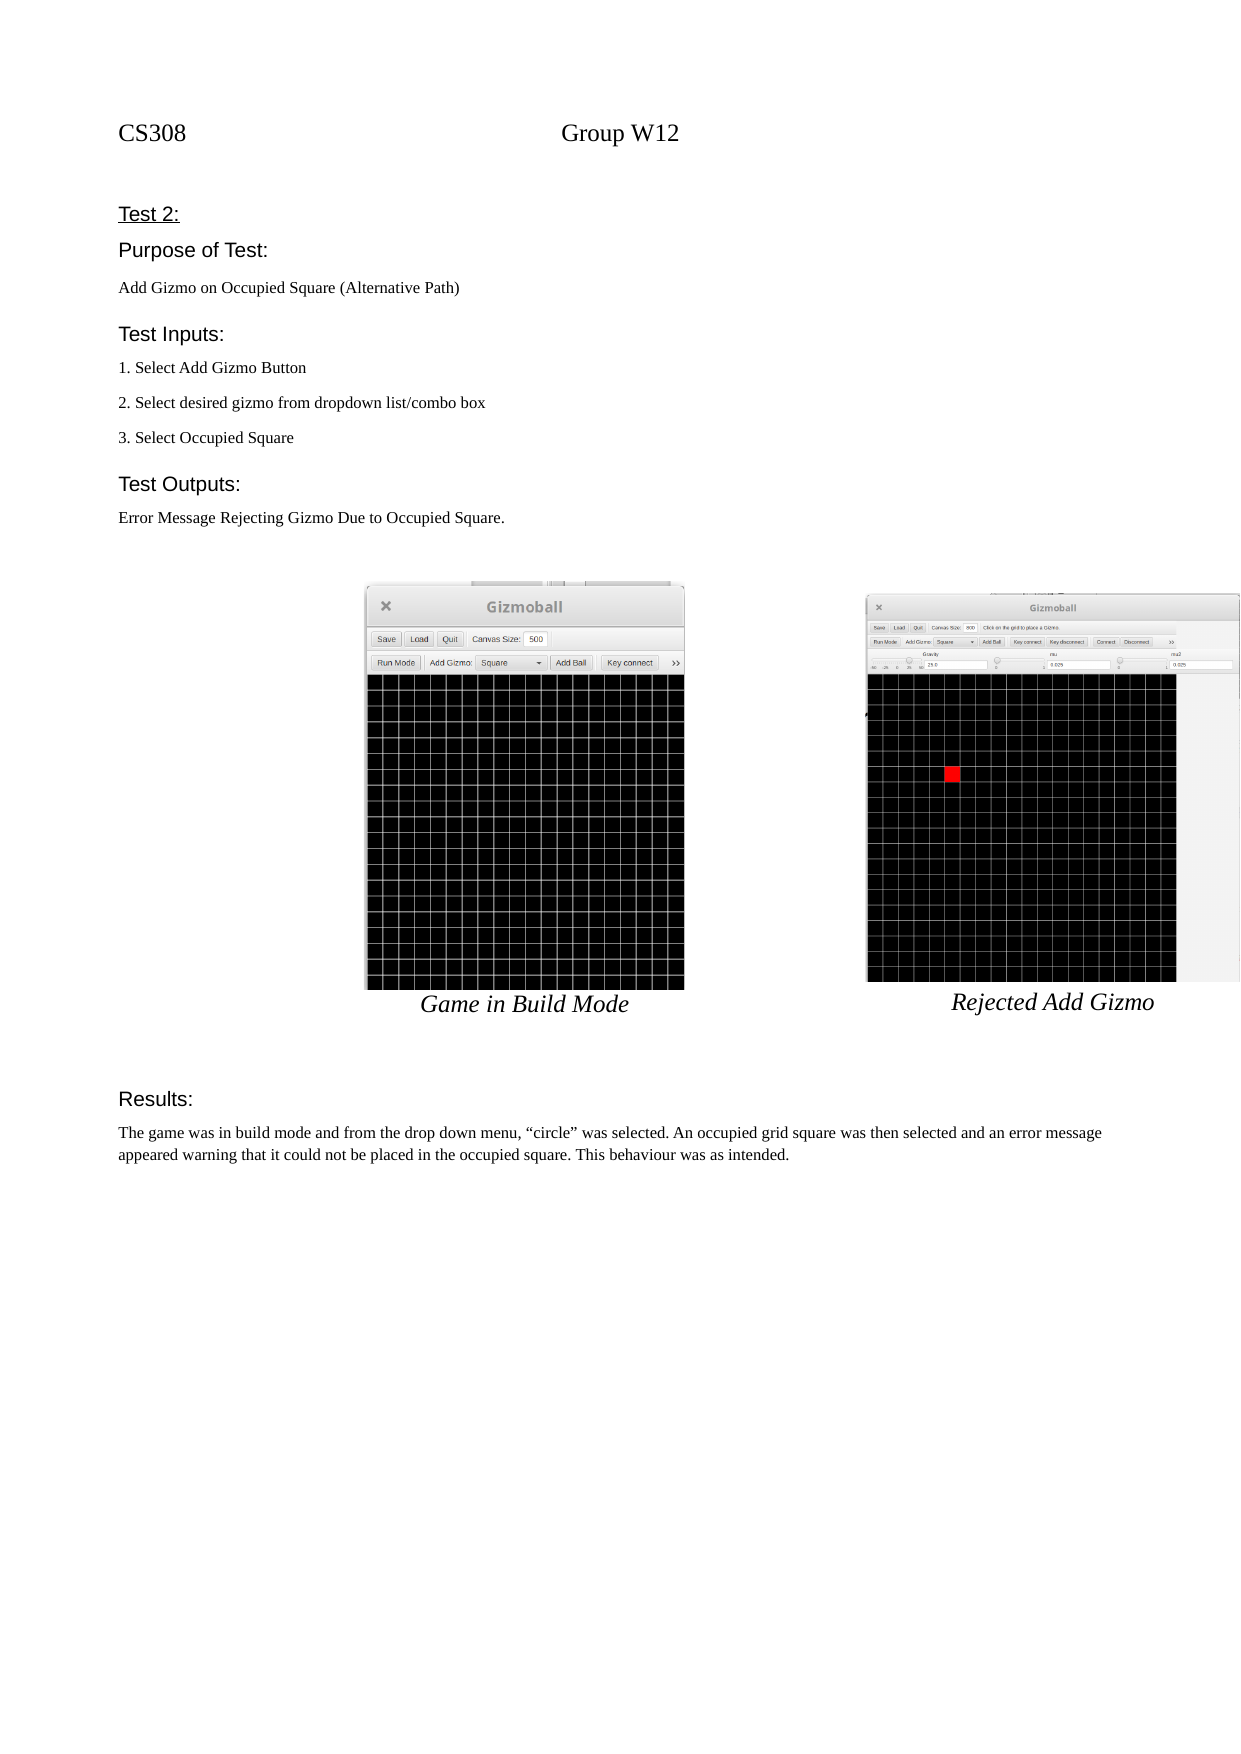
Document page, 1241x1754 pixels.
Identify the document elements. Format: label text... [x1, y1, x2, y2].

picture [865, 593, 1240, 982]
text Test Inputs: [118, 322, 1122, 346]
picture [363, 581, 685, 990]
text Add Gizmo on Occupied Square (Alternative Path) [118, 277, 1122, 297]
text Rejected Add Gizmo [865, 982, 1240, 1016]
text Error Message Rejecting Gizmo Due to Occupied Square. [118, 508, 1122, 527]
text Purpose of Test: [118, 238, 1122, 262]
text 3. Select Occupied Square [118, 428, 1122, 447]
text Test 2: [118, 201, 1122, 225]
text The game was in build mode and from the drop down menu, “circle” was selected. An occupied grid square was then selected and an error message appeared warning that it could not be placed in the occupied square. This behaviour was as intended. [118, 1123, 1122, 1164]
text Test Outputs: [118, 472, 1122, 496]
text Results: [118, 1086, 1122, 1110]
text Game in Build Mode [364, 990, 685, 1018]
text 1. Select Add Gizmo Button [118, 358, 1122, 377]
text 2. Select desired gizmo from dropdown list/combo box [118, 393, 1122, 412]
